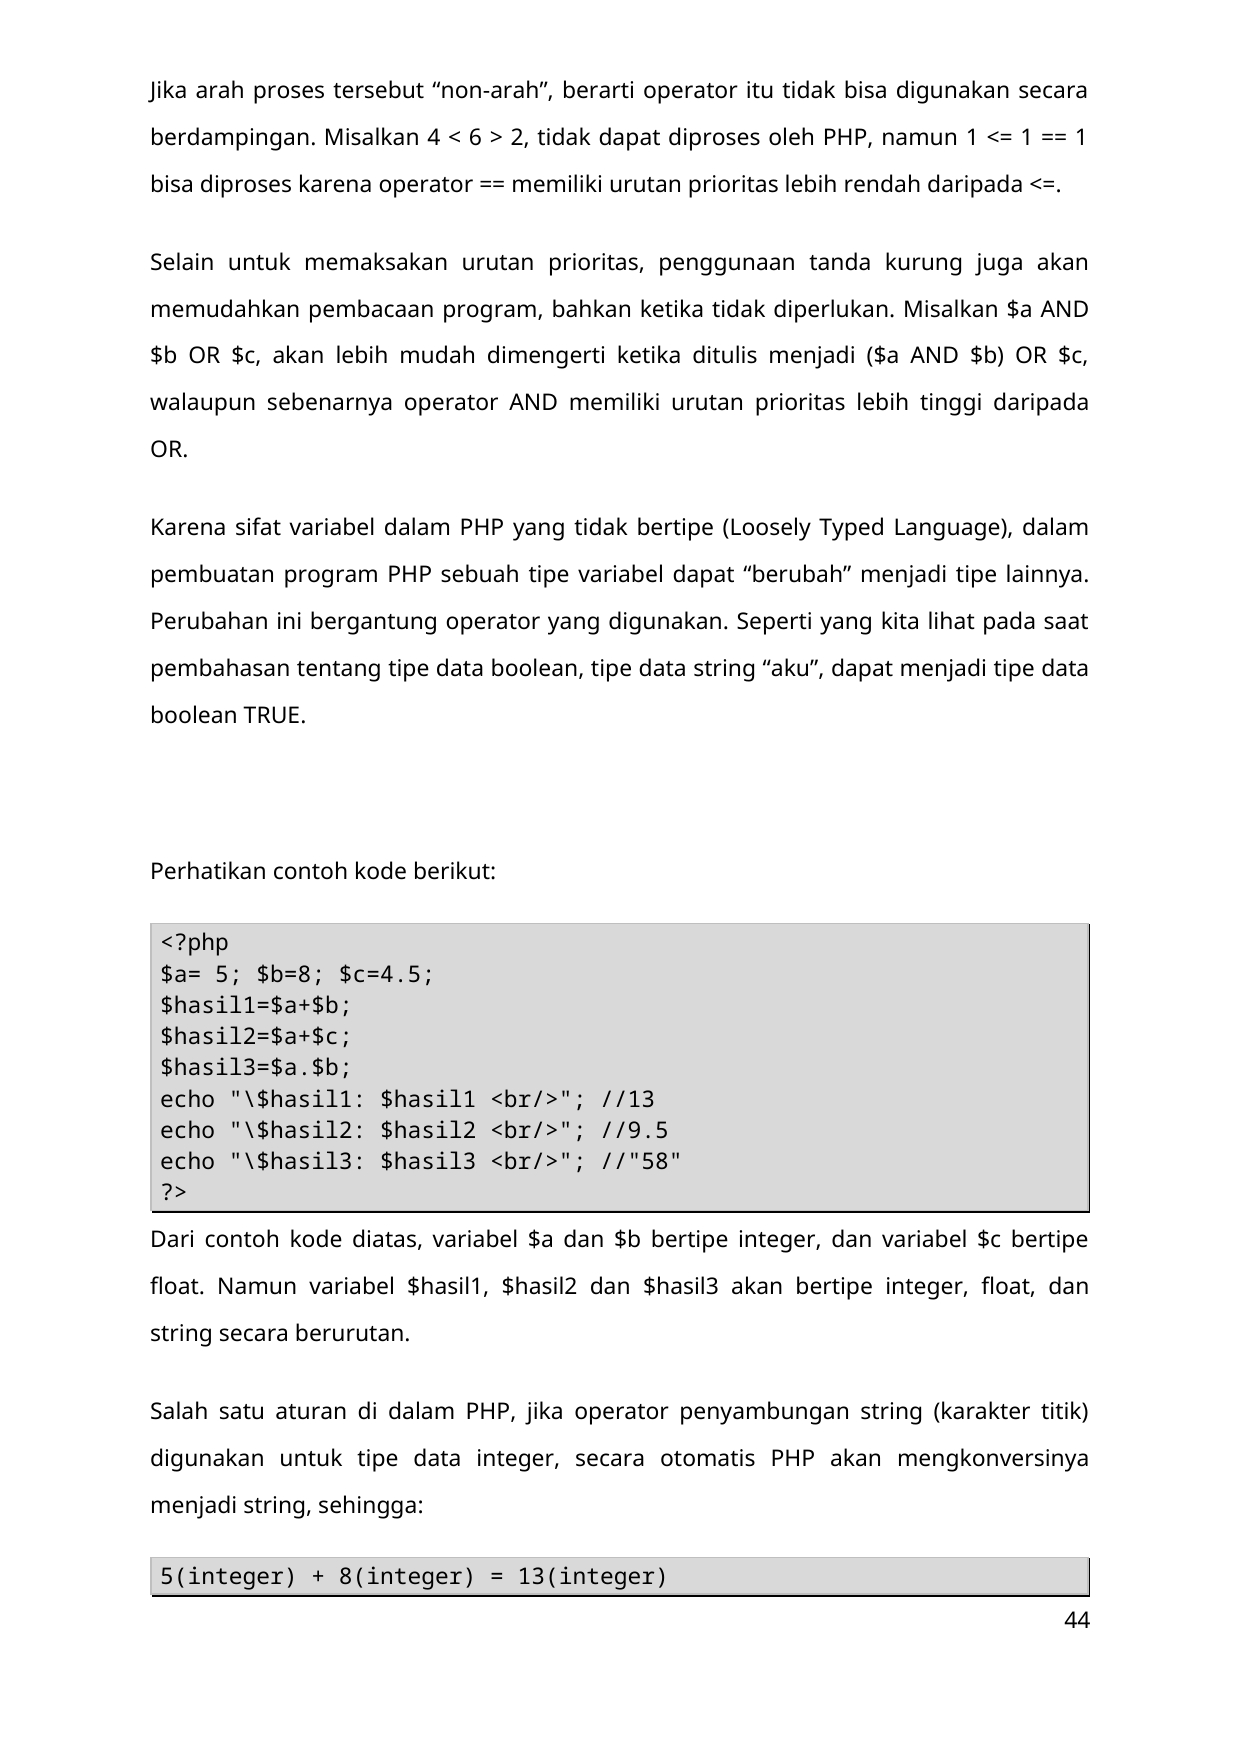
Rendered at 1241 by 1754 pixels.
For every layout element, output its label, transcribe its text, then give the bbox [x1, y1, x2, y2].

text 5(integer) + 8(integer) = 13(integer) [152, 1558, 1087, 1593]
text Dari contoh kode diatas, variabel $a dan $b bertipe integer, dan variabel $c bertipe float. Namun variabel $hasil1, $hasil2 dan $hasil3 akan bertipe integer, float, dan string secara berurutan. [150, 1223, 1090, 1348]
text <?php [152, 924, 1087, 954]
text ?> [152, 1173, 1087, 1210]
text $hasil3=$a.$b; [152, 1048, 1087, 1079]
text echo "\$hasil2: $hasil2 <br/>"; //9.5 [152, 1110, 1087, 1141]
text Jika arah proses tersebut “non-arah”, berarti operator itu tidak bisa digunakan secara berdampingan. Misalkan 4 < 6 > 2, tidak dapat diproses oleh PHP, namun 1 <= 1 == 1 bisa diproses karena operator == memiliki urutan prioritas lebih rendah daripada <=. [150, 74, 1090, 199]
text Selain untuk memaksakan urutan prioritas, penggunaan tanda kurung juga akan memudahkan pembacaan program, bahkan ketika tidak diperlukan. Misalkan $a AND $b OR $c, akan lebih mudah dimengerti ketika ditulis menjadi ($a AND $b) OR $c, walaupun sebenarnya operator AND memiliki urutan prioritas lebih tinggi daripada OR. [150, 246, 1090, 464]
text Karena sifat variabel dalam PHP yang tidak bertipe (Loosely Typed Language), dalam pembuatan program PHP sebuah tipe variabel dapat “berubah” menjadi tipe lainnya. Perubahan ini bergantung operator yang digunakan. Seperti yang kita lihat pada saat pembahasan tentang tipe data boolean, tipe data string “aku”, dapat menjadi tipe data boolean TRUE. [150, 511, 1090, 730]
text Salah satu aturan di dalam PHP, jika operator penyambungan string (karakter titik) digunakan untuk tipe data integer, secara otomatis PHP akan mengkonversinya menjadi string, sehingga: [150, 1395, 1090, 1520]
text echo "\$hasil3: $hasil3 <br/>"; //"58" [152, 1141, 1087, 1173]
text echo "\$hasil1: $hasil1 <br/>"; //13 [152, 1079, 1087, 1110]
text $hasil2=$a+$c; [152, 1016, 1087, 1048]
text $a= 5; $b=8; $c=4.5; [152, 954, 1087, 985]
text Perhatikan contoh kode berikut: [150, 855, 1090, 886]
text $hasil1=$a+$b; [152, 985, 1087, 1016]
